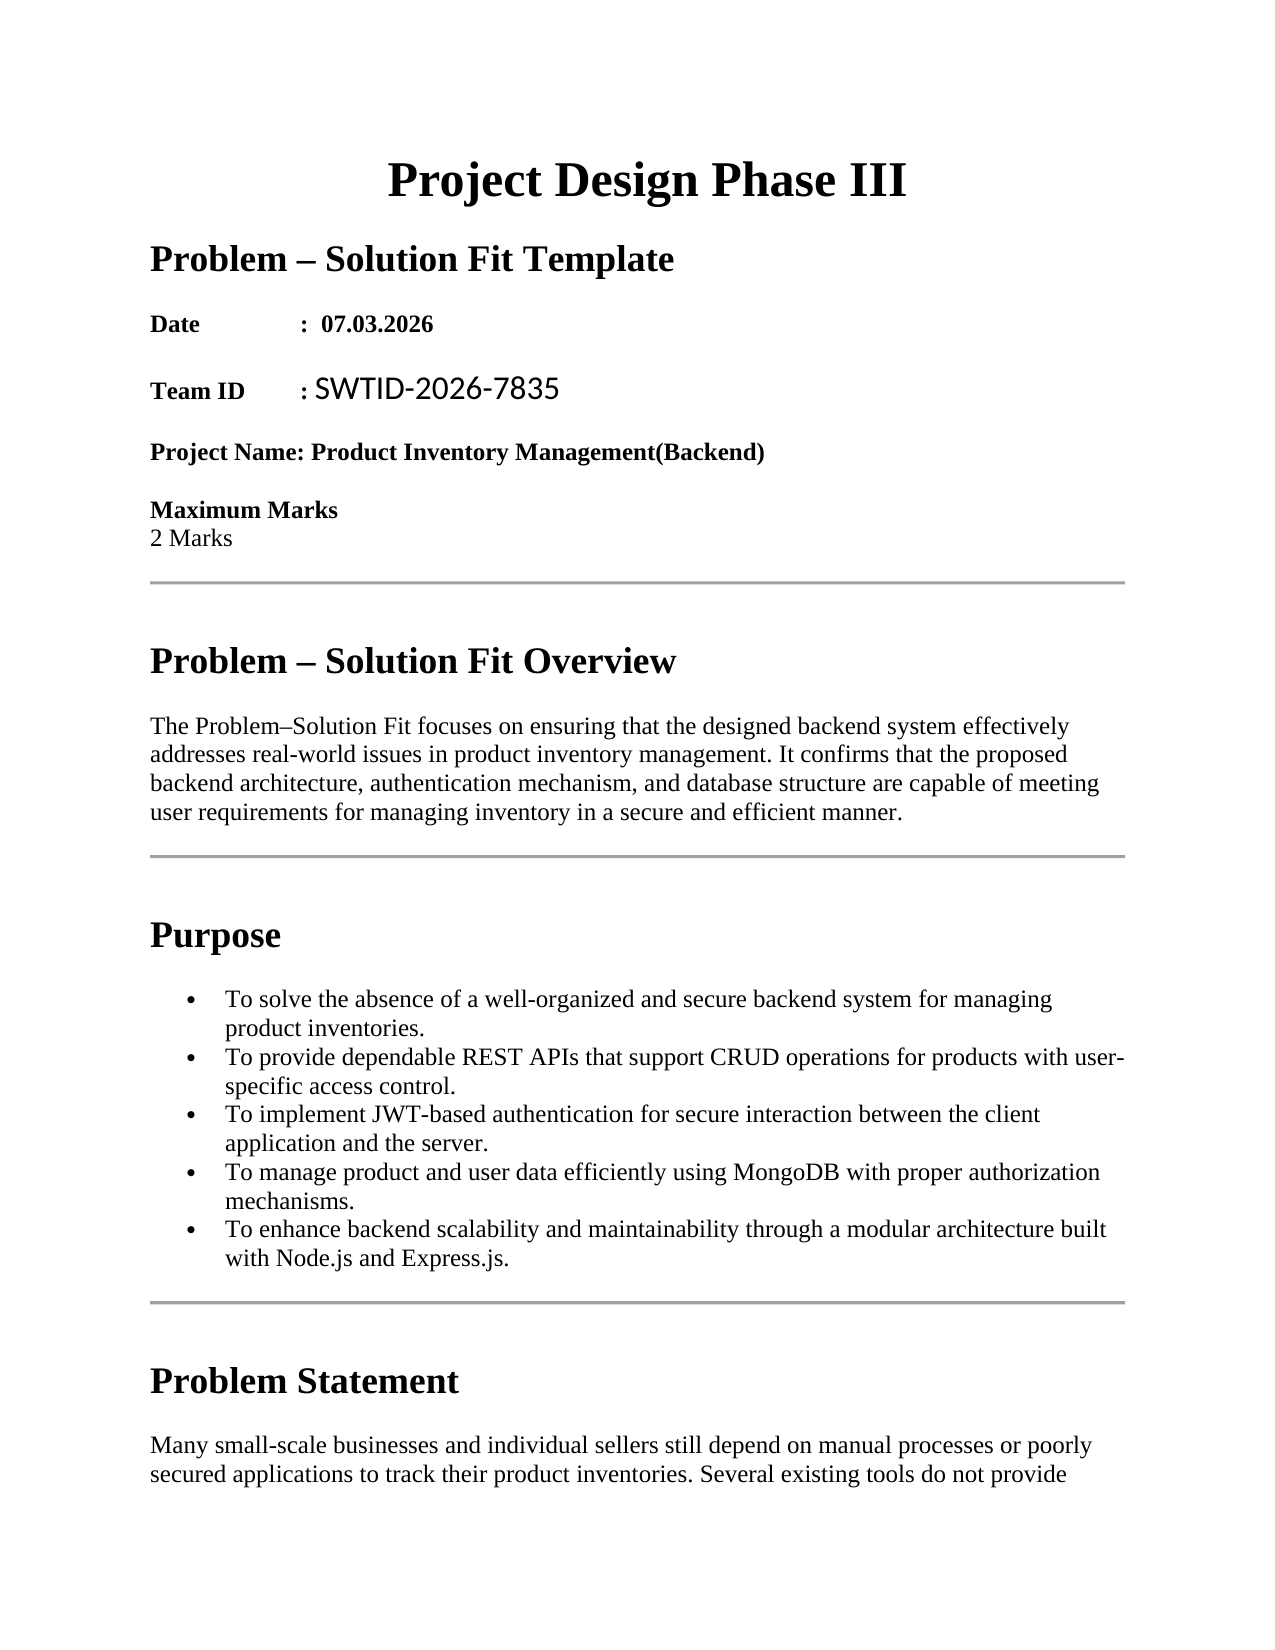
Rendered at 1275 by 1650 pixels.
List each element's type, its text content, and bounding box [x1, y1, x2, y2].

list To enhance backend scalability and maintainability through a modular architecture built with Node.js and Express.js. [187, 1214, 1125, 1272]
subtitle Problem Statement [150, 1358, 1125, 1401]
subtitle Problem – Solution Fit Template [150, 237, 1125, 280]
text Many small-scale businesses and individual sellers still depend on manual processes or poorly secured applications to track their product inventories. Several existing tools do not provide [150, 1431, 1125, 1488]
list To implement JWT-based authentication for secure interaction between the client application and the server. [187, 1099, 1125, 1157]
list To provide dependable REST APIs that support CRUD operations for products with user-specific access control. [187, 1042, 1125, 1099]
list To manage product and user data efficiently using MongoDB with proper authorization mechanisms. [187, 1157, 1125, 1214]
text Date : 07.03.2026 [150, 309, 1125, 338]
text Project Name: Product Inventory Management(Backend) [150, 437, 1125, 466]
subtitle Problem – Solution Fit Overview [150, 638, 1125, 682]
text Team ID : SWTID-2026-7835 [150, 367, 1125, 408]
list To solve the absence of a well-organized and secure backend system for managing product inventories. [187, 984, 1125, 1042]
text Maximum Marks 2 Marks [150, 495, 1125, 552]
text The Problem–Solution Fit focuses on ensuring that the designed backend system effectively addresses real-world issues in product inventory management. It confirms that the proposed backend architecture, authentication mechanism, and database structure are capable of meeting user requirements for managing inventory in a secure and efficient manner. [150, 711, 1125, 826]
subtitle Purpose [150, 912, 1125, 955]
subtitle Project Design Phase III [150, 150, 1125, 207]
